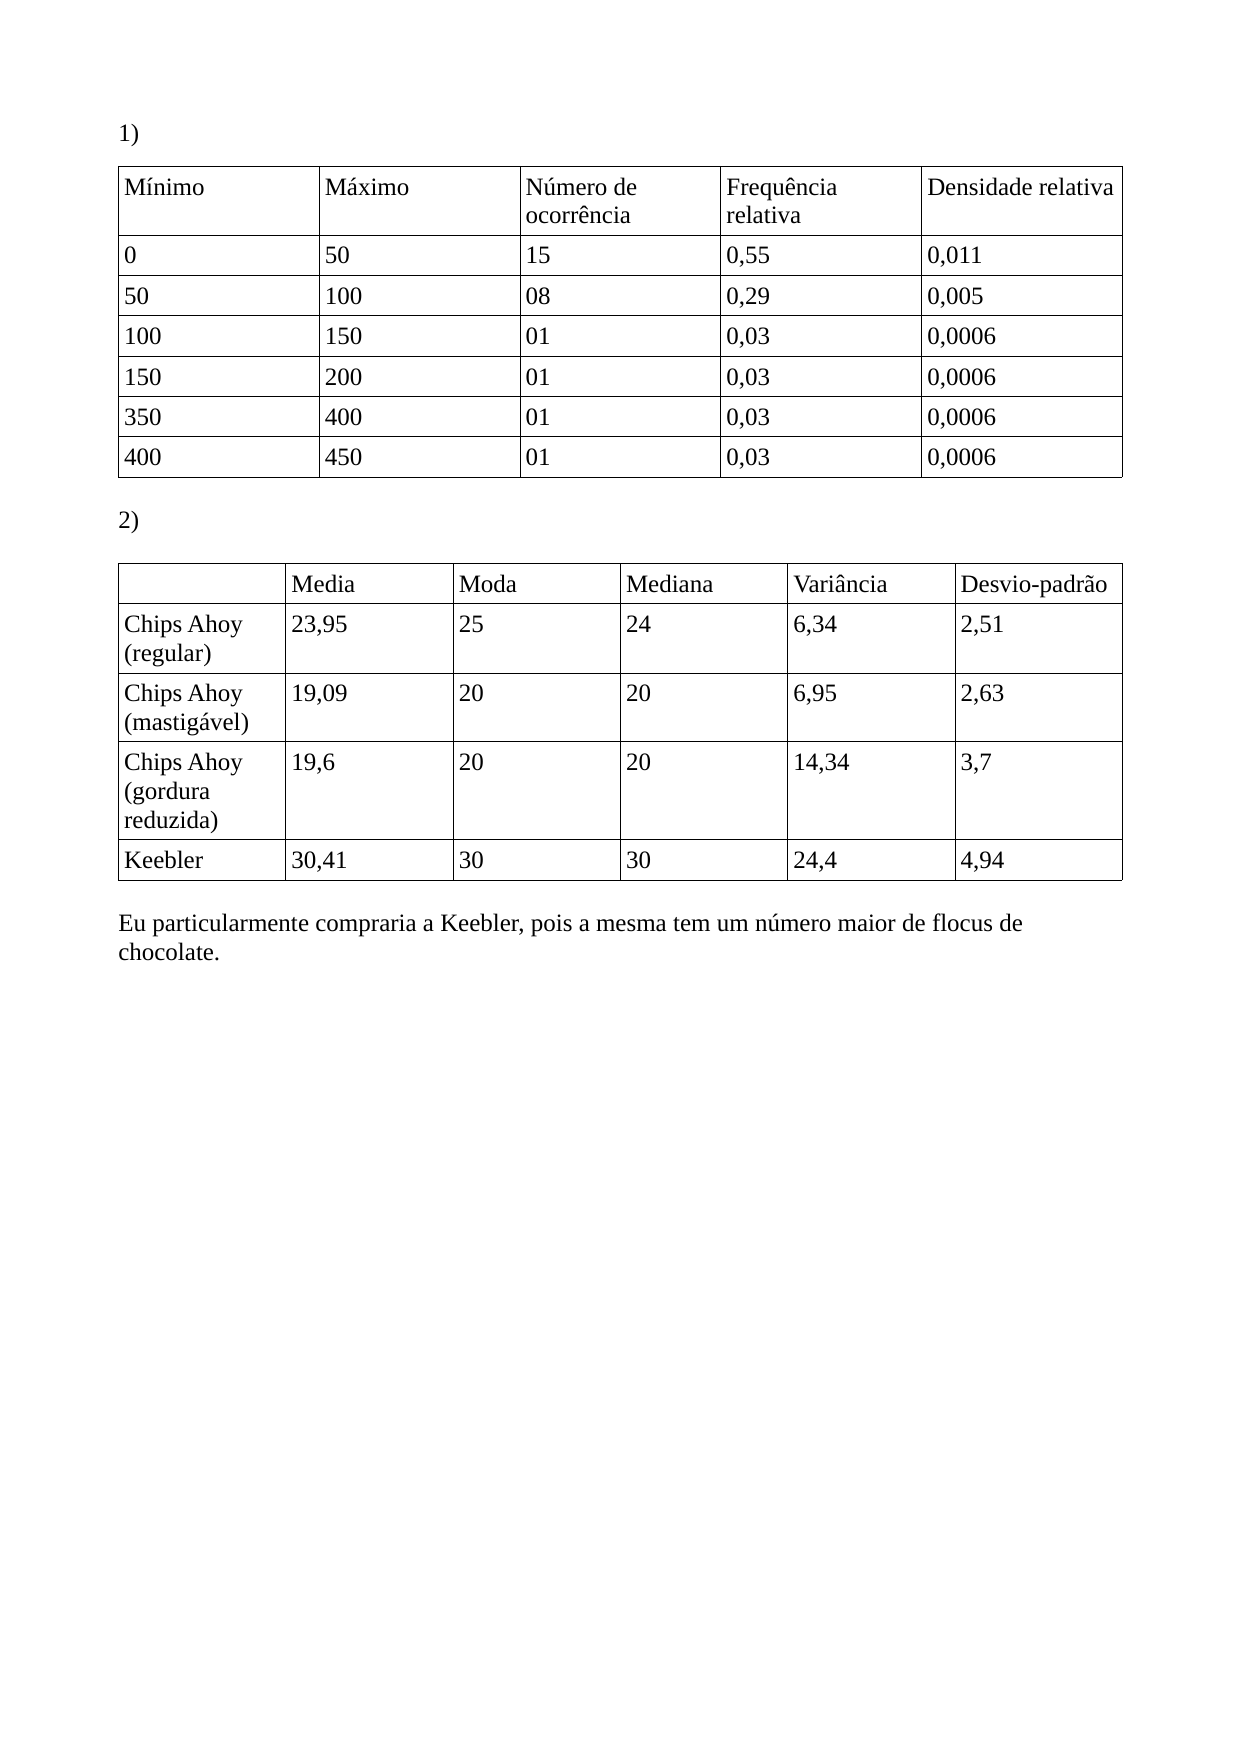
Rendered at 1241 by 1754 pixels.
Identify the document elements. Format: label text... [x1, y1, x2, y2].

table_cell 2,51 [956, 604, 1122, 672]
table_cell 0,0006 [922, 437, 1122, 477]
table_cell 23,95 [286, 604, 453, 672]
table_header Variância [788, 564, 955, 603]
table_cell Chips Ahoy (regular) [119, 604, 285, 672]
table_cell 01 [521, 357, 720, 396]
table_cell Chips Ahoy (mastigável) [119, 674, 285, 741]
table_cell 50 [119, 276, 319, 315]
table_header Densidade relativa [922, 167, 1122, 235]
table_cell 30 [454, 840, 620, 879]
table_header Mínimo [119, 167, 319, 235]
table_cell Keebler [119, 840, 285, 879]
text Eu particularmente compraria a Keebler, pois a mesma tem um número maior de flocus de chocolate. [118, 908, 1122, 966]
table_cell 50 [320, 236, 520, 275]
table_cell 20 [621, 674, 787, 741]
table_cell 3,7 [956, 742, 1122, 839]
table_cell 2,63 [956, 674, 1122, 741]
table_cell 0,03 [721, 357, 921, 396]
table_cell 350 [119, 397, 319, 436]
table_cell 30 [621, 840, 787, 879]
table_cell 0 [119, 236, 319, 275]
table_cell 6,34 [788, 604, 955, 672]
table_cell 19,6 [286, 742, 453, 839]
table_cell 0,03 [721, 397, 921, 436]
table_cell 0,55 [721, 236, 921, 275]
table_cell 01 [521, 316, 720, 356]
table_cell 24,4 [788, 840, 955, 879]
table_header Máximo [320, 167, 520, 235]
text 1) [118, 118, 1122, 147]
table_cell 24 [621, 604, 787, 672]
table_cell 0,0006 [922, 316, 1122, 356]
table_header Media [286, 564, 453, 603]
table_header Frequência relativa [721, 167, 921, 235]
table_cell 0,005 [922, 276, 1122, 315]
table_cell 150 [320, 316, 520, 356]
table_cell 200 [320, 357, 520, 396]
table_cell 0,0006 [922, 397, 1122, 436]
table_header [119, 564, 285, 603]
table_cell 0,29 [721, 276, 921, 315]
table_cell 100 [119, 316, 319, 356]
table_cell 100 [320, 276, 520, 315]
table_cell 450 [320, 437, 520, 477]
table_cell 01 [521, 437, 720, 477]
table_cell 01 [521, 397, 720, 436]
table_header Número de ocorrência [521, 167, 720, 235]
table_cell 150 [119, 357, 319, 396]
table_cell 25 [454, 604, 620, 672]
table_cell 20 [454, 674, 620, 741]
table_cell 14,34 [788, 742, 955, 839]
table_cell 6,95 [788, 674, 955, 741]
table_header Mediana [621, 564, 787, 603]
table_cell Chips Ahoy (gordura reduzida) [119, 742, 285, 839]
table_cell 19,09 [286, 674, 453, 741]
table_cell 08 [521, 276, 720, 315]
table_cell 0,03 [721, 437, 921, 477]
table_cell 400 [320, 397, 520, 436]
text 2) [118, 506, 1122, 534]
table_cell 30,41 [286, 840, 453, 879]
table_header Desvio-padrão [956, 564, 1122, 603]
table_header Moda [454, 564, 620, 603]
table_cell 400 [119, 437, 319, 477]
table_cell 4,94 [956, 840, 1122, 879]
table_cell 0,0006 [922, 357, 1122, 396]
table_cell 20 [454, 742, 620, 839]
table_cell 0,011 [922, 236, 1122, 275]
table_cell 20 [621, 742, 787, 839]
table_cell 15 [521, 236, 720, 275]
table_cell 0,03 [721, 316, 921, 356]
